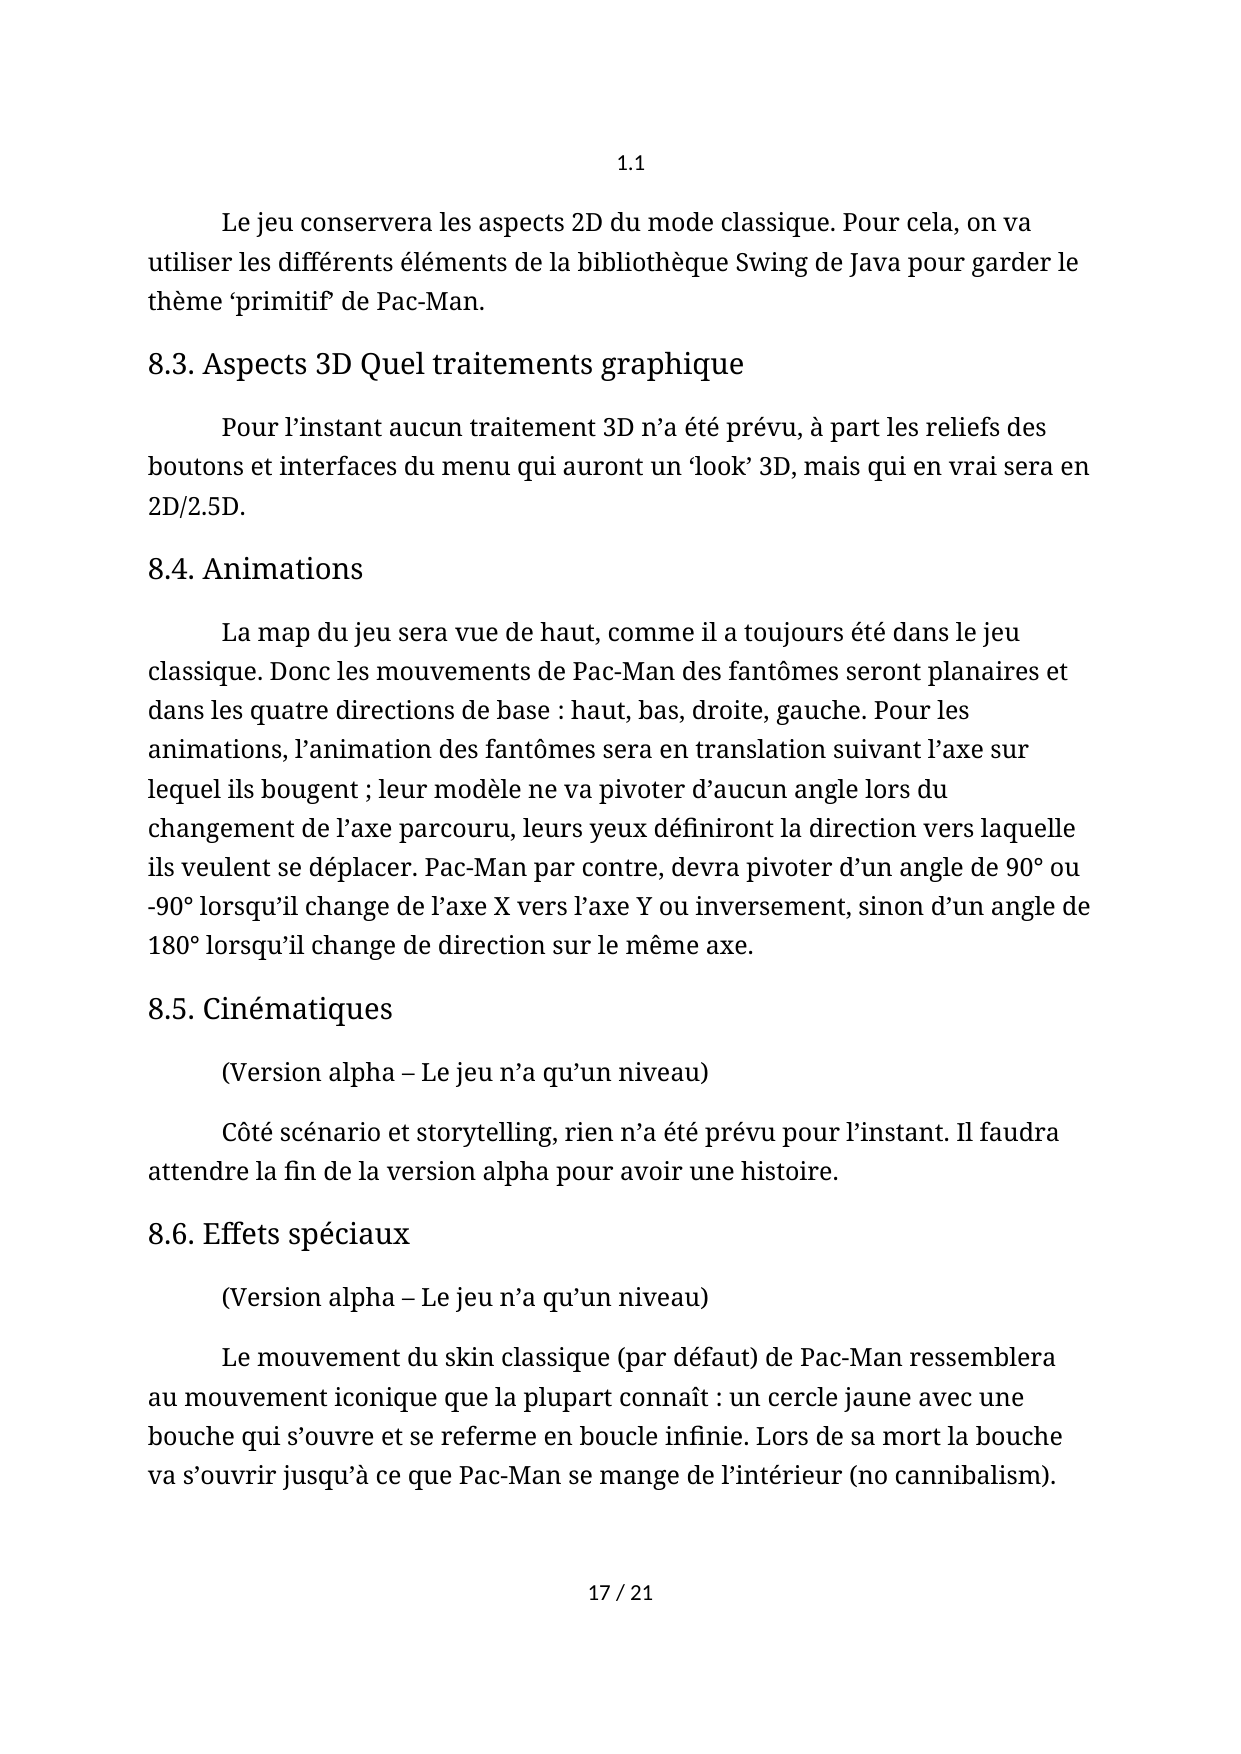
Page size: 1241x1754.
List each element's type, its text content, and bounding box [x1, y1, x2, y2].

text La map du jeu sera vue de haut, comme il a toujours été dans le jeu classique. Donc les mouvements de Pac-Man des fantômes seront planaires et dans les quatre directions de base : haut, bas, droite, gauche. Pour les animations, l’animation des fantômes sera en translation suivant l’axe sur lequel ils bougent ; leur modèle ne va pivoter d’aucun angle lors du changement de l’axe parcouru, leurs yeux définiront la direction vers laquelle ils veulent se déplacer. Pac-Man par contre, devra pivoter d’un angle de 90° ou -90° lorsqu’il change de l’axe X vers l’axe Y ou inversement, sinon d’un angle de 180° lorsqu’il change de direction sur le même axe. [148, 615, 1093, 962]
text Pour l’instant aucun traitement 3D n’a été prévu, à part les reliefs des boutons et interfaces du menu qui auront un ‘look’ 3D, mais qui en vrai sera en 2D/2.5D. [148, 410, 1093, 522]
text (Version alpha – Le jeu n’a qu’un niveau) [148, 1054, 1093, 1088]
text (Version alpha – Le jeu n’a qu’un niveau) [148, 1280, 1093, 1314]
text 8.4. Animations [148, 548, 1093, 588]
text Le mouvement du skin classique (par défaut) de Pac-Man ressemblera au mouvement iconique que la plupart connaît : un cercle jaune avec une bouche qui s’ouvre et se referme en boucle infinie. Lors de sa mort la bouche va s’ouvrir jusqu’à ce que Pac-Man se mange de l’intérieur (no cannibalism). [148, 1340, 1093, 1492]
text 8.6. Effets spéciaux [148, 1214, 1093, 1253]
text 8.5. Cinématiques [148, 988, 1093, 1028]
text Côté scénario et storytelling, rien n’a été prévu pour l’instant. Il faudra attendre la fin de la version alpha pour avoir une histoire. [148, 1114, 1093, 1188]
text Le jeu conservera les aspects 2D du mode classique. Pour cela, on va utiliser les différents éléments de la bibliothèque Swing de Java pour garder le thème ‘primitif’ de Pac-Man. [148, 205, 1093, 317]
text 8.3. Aspects 3D Quel traitements graphique [148, 343, 1093, 383]
